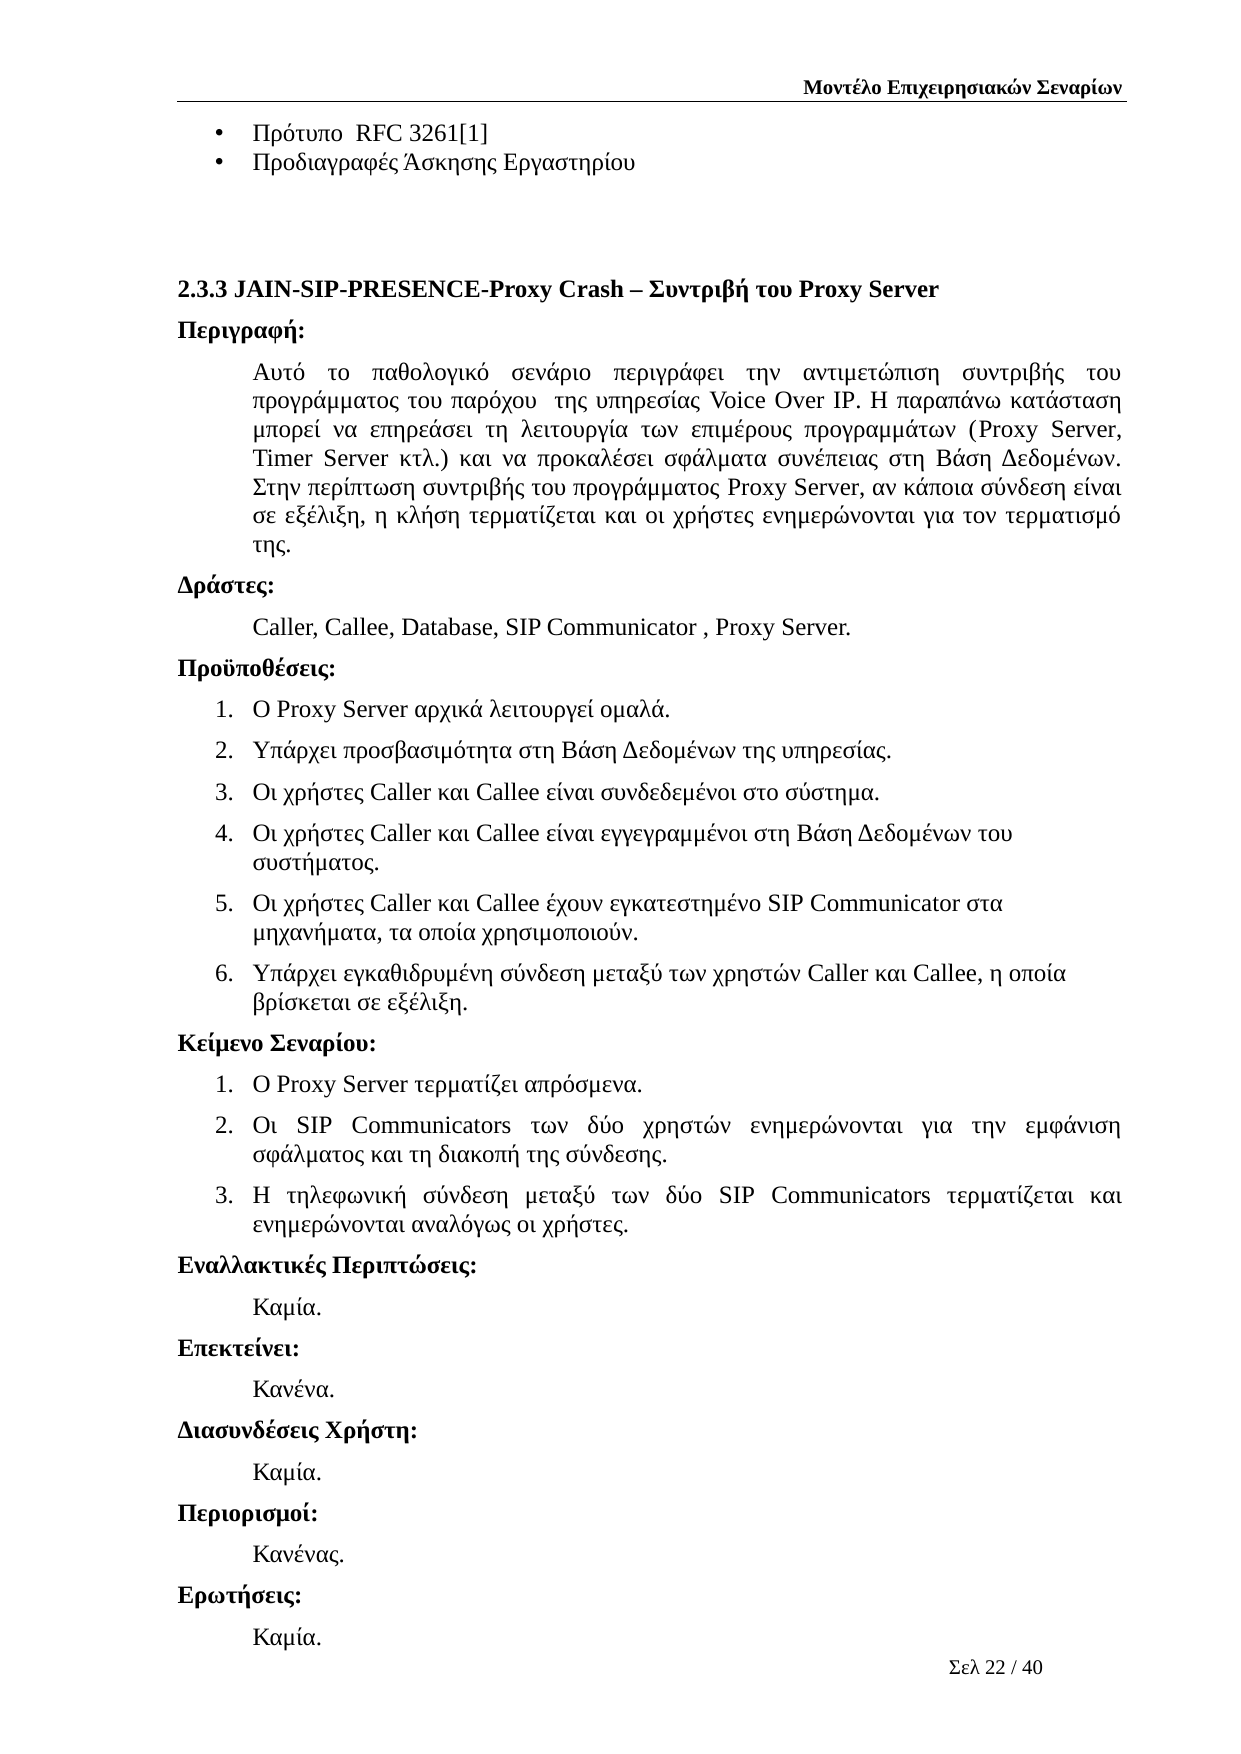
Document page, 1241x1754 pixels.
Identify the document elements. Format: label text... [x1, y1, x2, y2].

text Caller, Callee, Database, SIP Communicator , Proxy Server. [177, 612, 1122, 641]
text Επεκτείνει: [177, 1333, 1122, 1362]
list Πρότυπο RFC 3261[1] [215, 118, 1122, 147]
text Αυτό το παθολογικό σενάριο περιγράφει την αντιμετώπιση συντριβής του προγράμματος του παρόχου της υπηρεσίας Voice Over IP. Η παραπάνω κατάσταση μπορεί να επηρεάσει τη λειτουργία των επιμέρους προγραμμάτων (Proxy Server, Timer Server κτλ.) και να προκαλέσει σφάλματα συνέπειας στη Βάση Δεδομένων. Στην περίπτωση συντριβής του προγράμματος Proxy Server, αν κάποια σύνδεση είναι σε εξέλιξη, η κλήση τερματίζεται και οι χρήστες ενημερώνονται για τον τερματισμό της. [252, 357, 1122, 558]
list Oι χρήστες Caller και Callee είναι συνδεδεμένοι στο σύστημα. [215, 777, 1122, 806]
text Κανένας. [177, 1539, 1122, 1568]
list Ο Proxy Server αρχικά λειτουργεί ομαλά. [215, 694, 1122, 723]
text Καμία. [177, 1292, 1122, 1321]
text 2.3.3 JAIN-SIP-PRESENCE-Proxy Crash – Συντριβή του Proxy Server [177, 274, 1122, 303]
text Καμία. [177, 1457, 1122, 1486]
text Εναλλακτικές Περιπτώσεις: [177, 1251, 1122, 1279]
text Περιορισμοί: [177, 1498, 1122, 1527]
text Δράστες: [177, 571, 1122, 599]
list Προδιαγραφές Άσκησης Εργαστηρίου [215, 147, 1122, 176]
text Καμία. [177, 1622, 1122, 1651]
list Υπάρχει εγκαθιδρυμένη σύνδεση μεταξύ των χρηστών Caller και Callee, η οποία βρίσκεται σε εξέλιξη. [215, 958, 1122, 1016]
list Οι χρήστες Caller και Callee είναι εγγεγραμμένοι στη Βάση Δεδομένων του συστήματος. [215, 818, 1122, 876]
text Προϋποθέσεις: [177, 653, 1122, 682]
list Η τηλεφωνική σύνδεση μεταξύ των δύο SIP Communicators τερματίζεται και ενημερώνονται αναλόγως οι χρήστες. [215, 1181, 1122, 1238]
list Ο Proxy Server τερματίζει απρόσμενα. [215, 1069, 1122, 1098]
text Κείμενο Σεναρίου: [177, 1028, 1122, 1057]
text Κανένα. [177, 1374, 1122, 1403]
text Ερωτήσεις: [177, 1581, 1122, 1609]
list Οι χρήστες Caller και Callee έχουν εγκατεστημένο SIP Communicator στα μηχανήματα, τα οποία χρησιμοποιούν. [215, 888, 1122, 946]
list Oι SIP Communicators των δύο χρηστών ενημερώνονται για την εμφάνιση σφάλματος και τη διακοπή της σύνδεσης. [215, 1111, 1122, 1168]
text Διασυνδέσεις Χρήστη: [177, 1416, 1122, 1444]
list Υπάρχει προσβασιμότητα στη Βάση Δεδομένων της υπηρεσίας. [215, 736, 1122, 764]
text Περιγραφή: [177, 316, 1122, 344]
